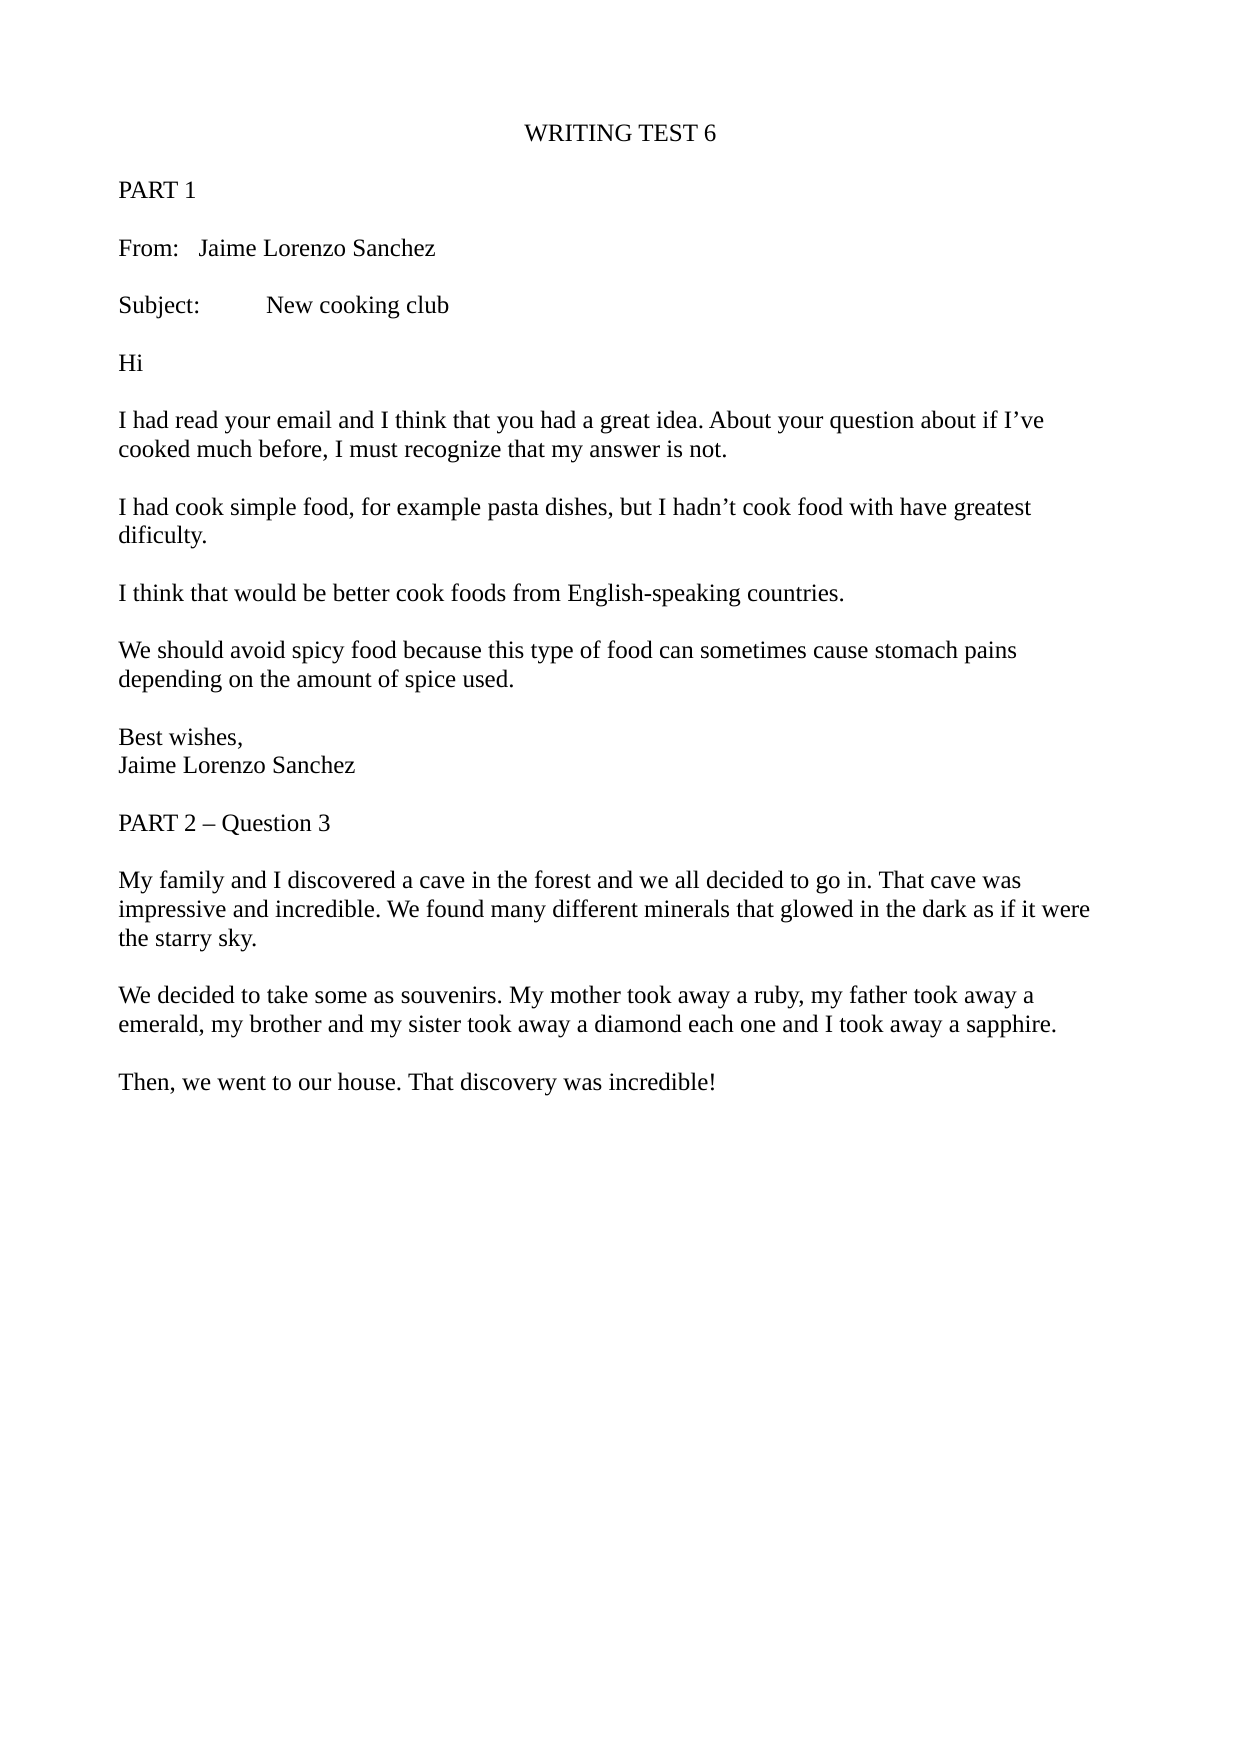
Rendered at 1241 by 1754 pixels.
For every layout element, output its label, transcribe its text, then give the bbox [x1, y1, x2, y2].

text WRITING TEST 6 [118, 118, 1122, 147]
text PART 1 [118, 176, 1122, 204]
text Jaime Lorenzo Sanchez [118, 751, 1122, 779]
text PART 2 – Question 3 [118, 808, 1122, 837]
text Then, we went to our house. That discovery was incredible! [118, 1067, 1122, 1096]
text Best wishes, [118, 722, 1122, 751]
text Hi [118, 348, 1122, 377]
text From: Jaime Lorenzo Sanchez [118, 233, 1122, 262]
text I think that would be better cook foods from English-speaking countries. [118, 578, 1122, 607]
text We decided to take some as souvenirs. My mother took away a ruby, my father took away a emerald, my brother and my sister took away a diamond each one and I took away a sapphire. [118, 981, 1122, 1038]
text My family and I discovered a cave in the forest and we all decided to go in. That cave was impressive and incredible. We found many different minerals that glowed in the dark as if it were the starry sky. [118, 866, 1122, 952]
text We should avoid spicy food because this type of food can sometimes cause stomach pains depending on the amount of spice used. [118, 636, 1122, 693]
text Subject: New cooking club [118, 291, 1122, 319]
text I had cook simple food, for example pasta dishes, but I hadn’t cook food with have greatest dificulty. [118, 492, 1122, 549]
text I had read your email and I think that you had a great idea. About your question about if I’ve cooked much before, I must recognize that my answer is not. [118, 406, 1122, 463]
